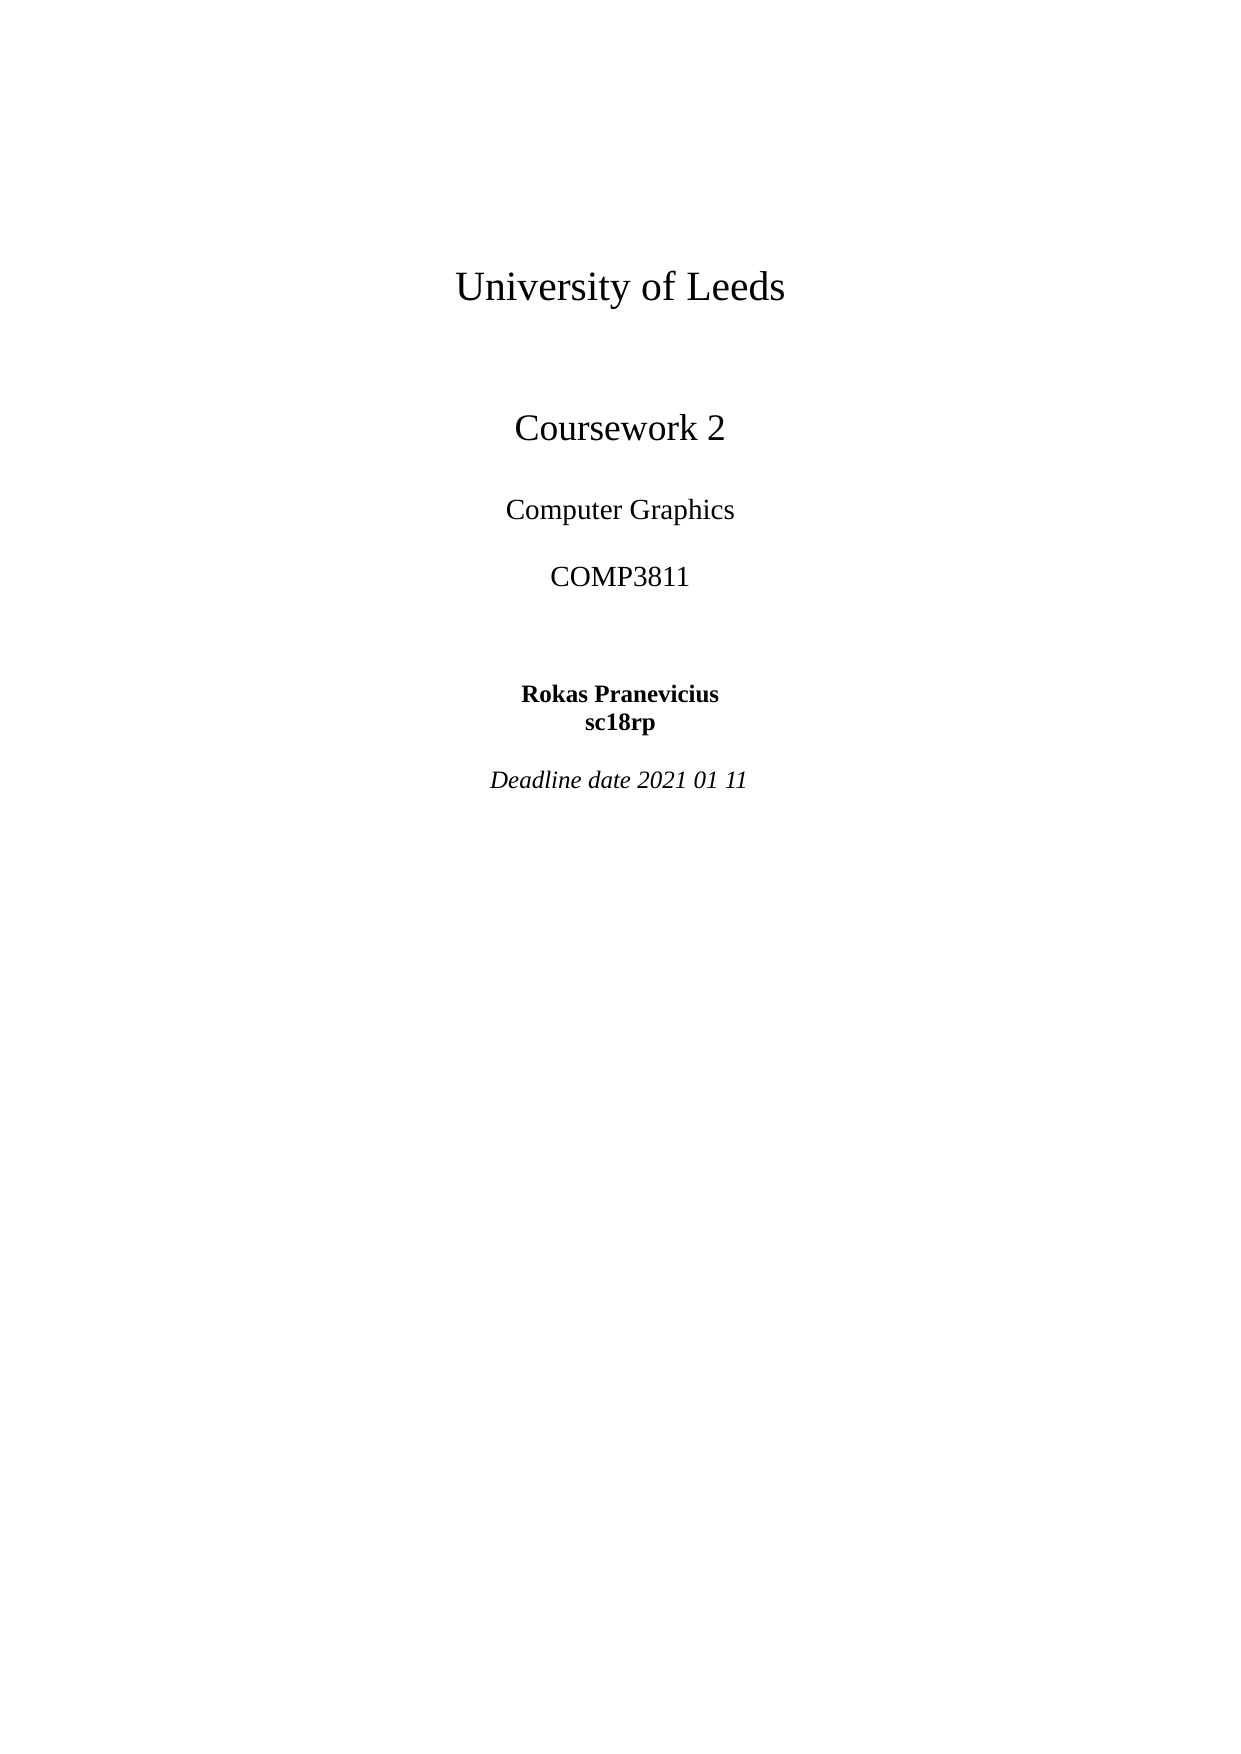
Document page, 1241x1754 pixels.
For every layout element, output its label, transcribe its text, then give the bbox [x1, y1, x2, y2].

text Rokas Pranevicius [118, 679, 1122, 707]
text Coursework 2 [118, 406, 1122, 449]
text sc18rp [118, 707, 1122, 736]
text Deadline date 2021 01 11 [118, 765, 1122, 794]
text University of Leeds [118, 262, 1122, 310]
text COMP3811 [118, 559, 1122, 592]
text Computer Graphics [118, 492, 1122, 525]
